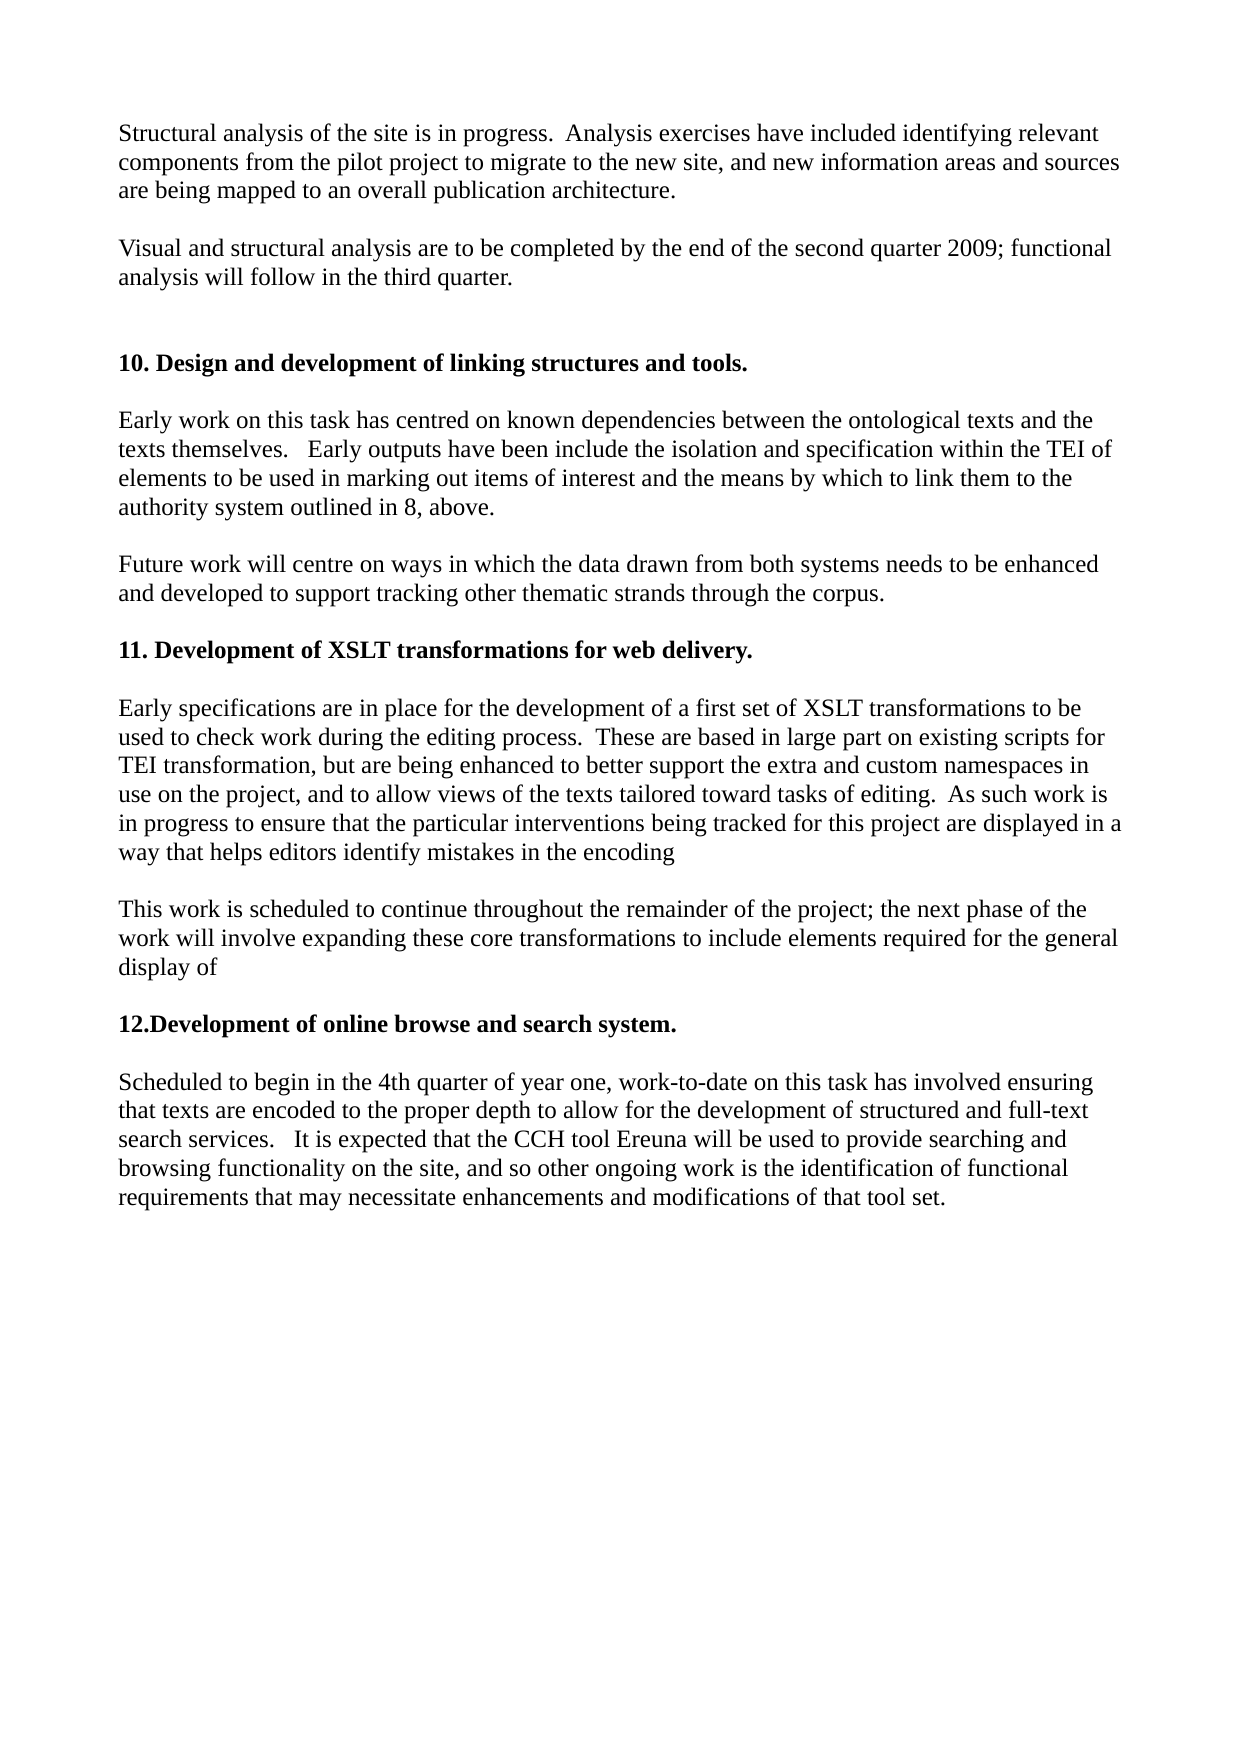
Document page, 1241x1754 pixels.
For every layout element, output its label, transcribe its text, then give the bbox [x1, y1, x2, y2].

text Visual and structural analysis are to be completed by the end of the second quarter 2009; functional analysis will follow in the third quarter. [118, 233, 1122, 291]
text Future work will centre on ways in which the data drawn from both systems needs to be enhanced and developed to support tracking other thematic strands through the corpus. [118, 549, 1122, 607]
text Early specifications are in place for the development of a first set of XSLT transformations to be used to check work during the editing process. These are based in large part on existing scripts for TEI transformation, but are being enhanced to better support the extra and custom namespaces in use on the project, and to allow views of the texts tailored toward tasks of editing. As such work is in progress to ensure that the particular interventions being tracked for this project are displayed in a way that helps editors identify mistakes in the encoding [118, 693, 1122, 866]
text Early work on this task has centred on known dependencies between the ontological texts and the texts themselves. Early outputs have been include the isolation and specification within the TEI of elements to be used in marking out items of interest and the means by which to link them to the authority system outlined in 8, above. [118, 406, 1122, 521]
text Structural analysis of the site is in progress. Analysis exercises have included identifying relevant components from the pilot project to migrate to the new site, and new information areas and sources are being mapped to an overall publication architecture. [118, 118, 1122, 204]
text 11. Development of XSLT transformations for web delivery. [118, 636, 1122, 664]
text 12.Development of online browse and search system. [118, 1009, 1122, 1038]
text This work is scheduled to continue throughout the remainder of the project; the next phase of the work will involve expanding these core transformations to include elements required for the general display of [118, 894, 1122, 981]
text Scheduled to begin in the 4th quarter of year one, work-to-date on this task has involved ensuring that texts are encoded to the proper depth to allow for the development of structured and full-text search services. It is expected that the CCH tool Ereuna will be used to provide searching and browsing functionality on the site, and so other ongoing work is the identification of functional requirements that may necessitate enhancements and modifications of that tool set. [118, 1067, 1122, 1211]
text 10. Design and development of linking structures and tools. [118, 348, 1122, 377]
